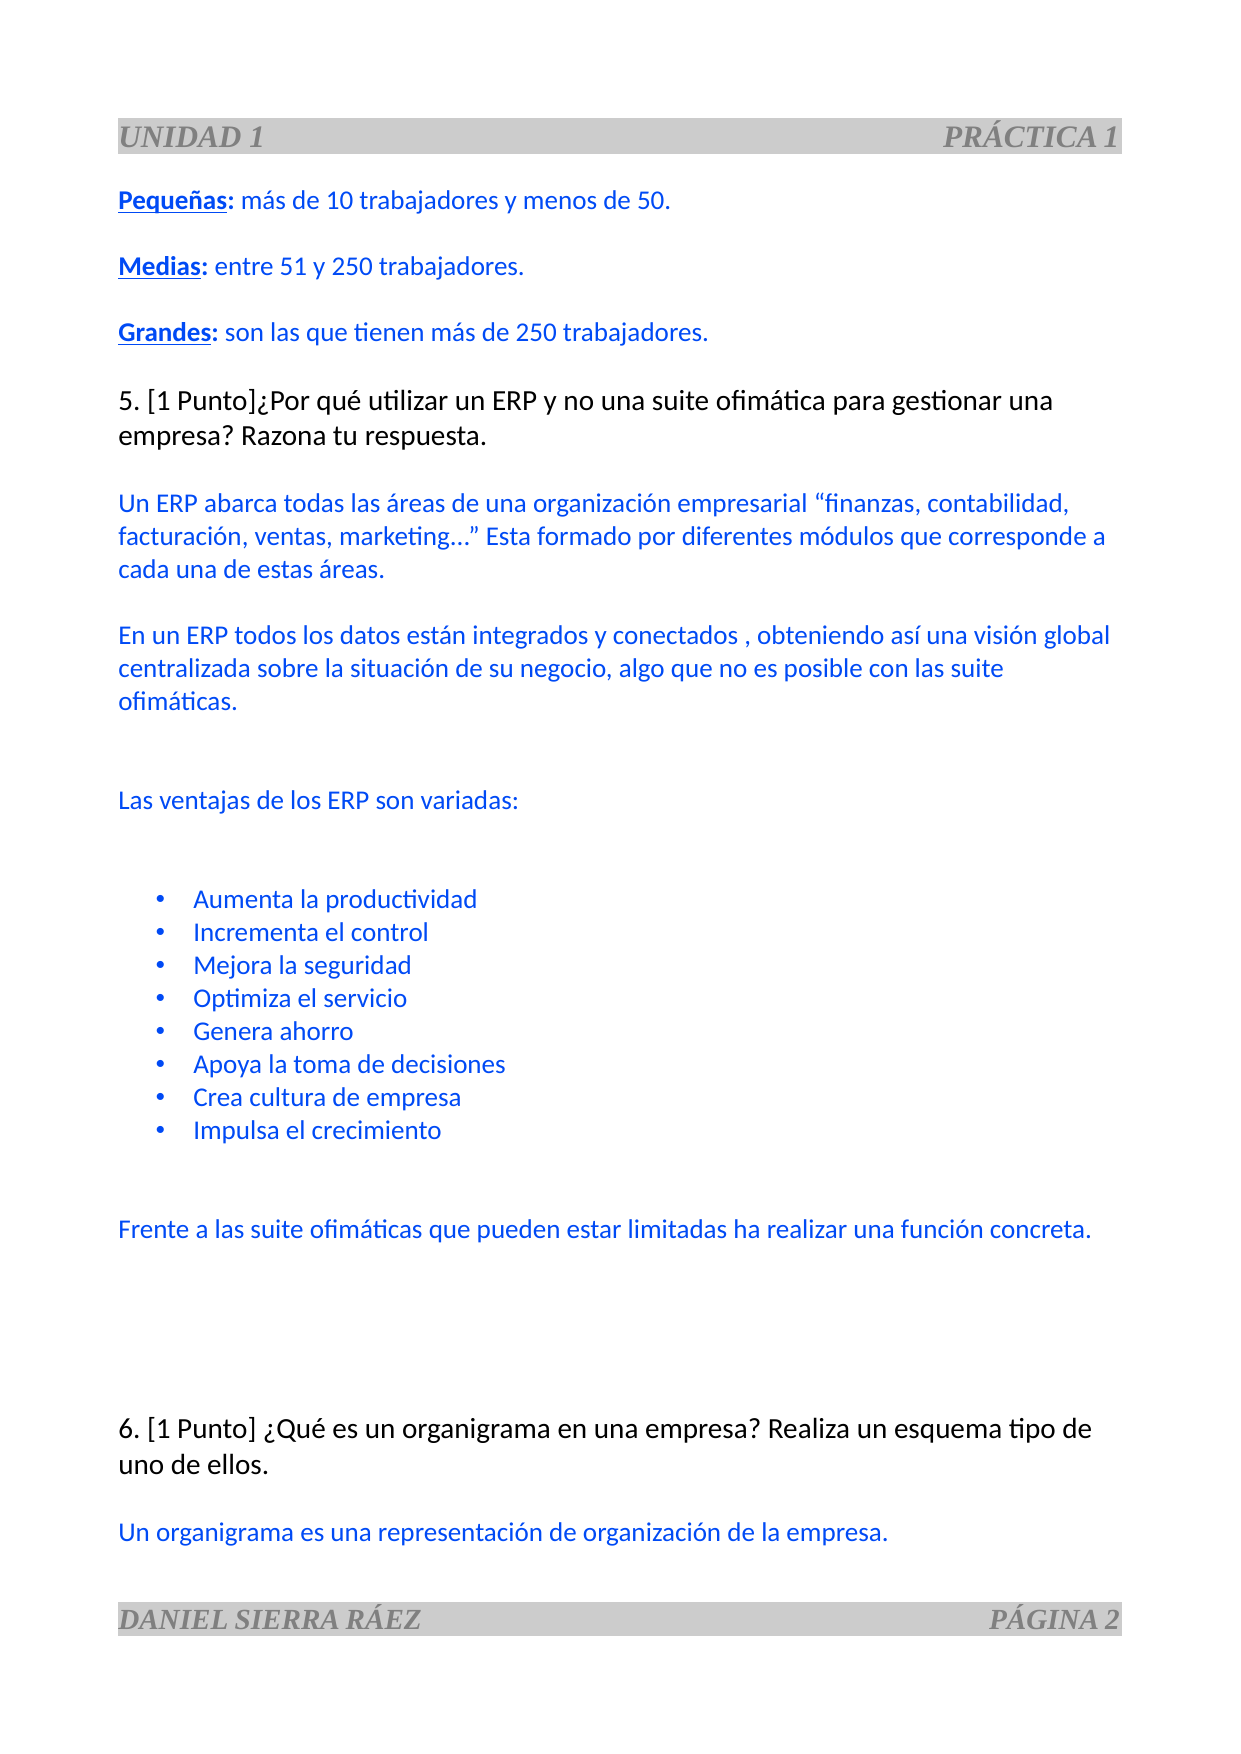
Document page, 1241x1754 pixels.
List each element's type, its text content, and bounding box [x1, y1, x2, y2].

text Grandes: son las que tienen más de 250 trabajadores. [118, 316, 1122, 349]
list Mejora la seguridad [156, 948, 1122, 981]
list Crea cultura de empresa [156, 1080, 1122, 1113]
text 6. [1 Punto] ¿Qué es un organigrama en una empresa? Realiza un esquema tipo de uno de ellos. [118, 1411, 1122, 1482]
list Optimiza el servicio [156, 981, 1122, 1014]
list Genera ahorro [156, 1014, 1122, 1047]
text Frente a las suite ofimáticas que pueden estar limitadas ha realizar una función concreta. [118, 1212, 1122, 1245]
text Un ERP abarca todas las áreas de una organización empresarial “finanzas, contabilidad, facturación, ventas, marketing...” Esta formado por diferentes módulos que corresponde a cada una de estas áreas. [118, 486, 1122, 585]
list Aumenta la productividad [156, 882, 1122, 915]
text En un ERP todos los datos están integrados y conectados , obteniendo así una visión global centralizada sobre la situación de su negocio, algo que no es posible con las suite ofimáticas. [118, 618, 1122, 717]
text Medias: entre 51 y 250 trabajadores. [118, 249, 1122, 283]
text 5. [1 Punto]¿Por qué utilizar un ERP y no una suite ofimática para gestionar una empresa? Razona tu respuesta. [118, 382, 1122, 453]
list Apoya la toma de decisiones [156, 1047, 1122, 1080]
list Impulsa el crecimiento [156, 1113, 1122, 1146]
text Pequeñas: más de 10 trabajadores y menos de 50. [118, 183, 1122, 217]
list Incrementa el control [156, 915, 1122, 948]
text Las ventajas de los ERP son variadas: [118, 783, 1122, 816]
text Un organigrama es una representación de organización de la empresa. [118, 1515, 1122, 1548]
